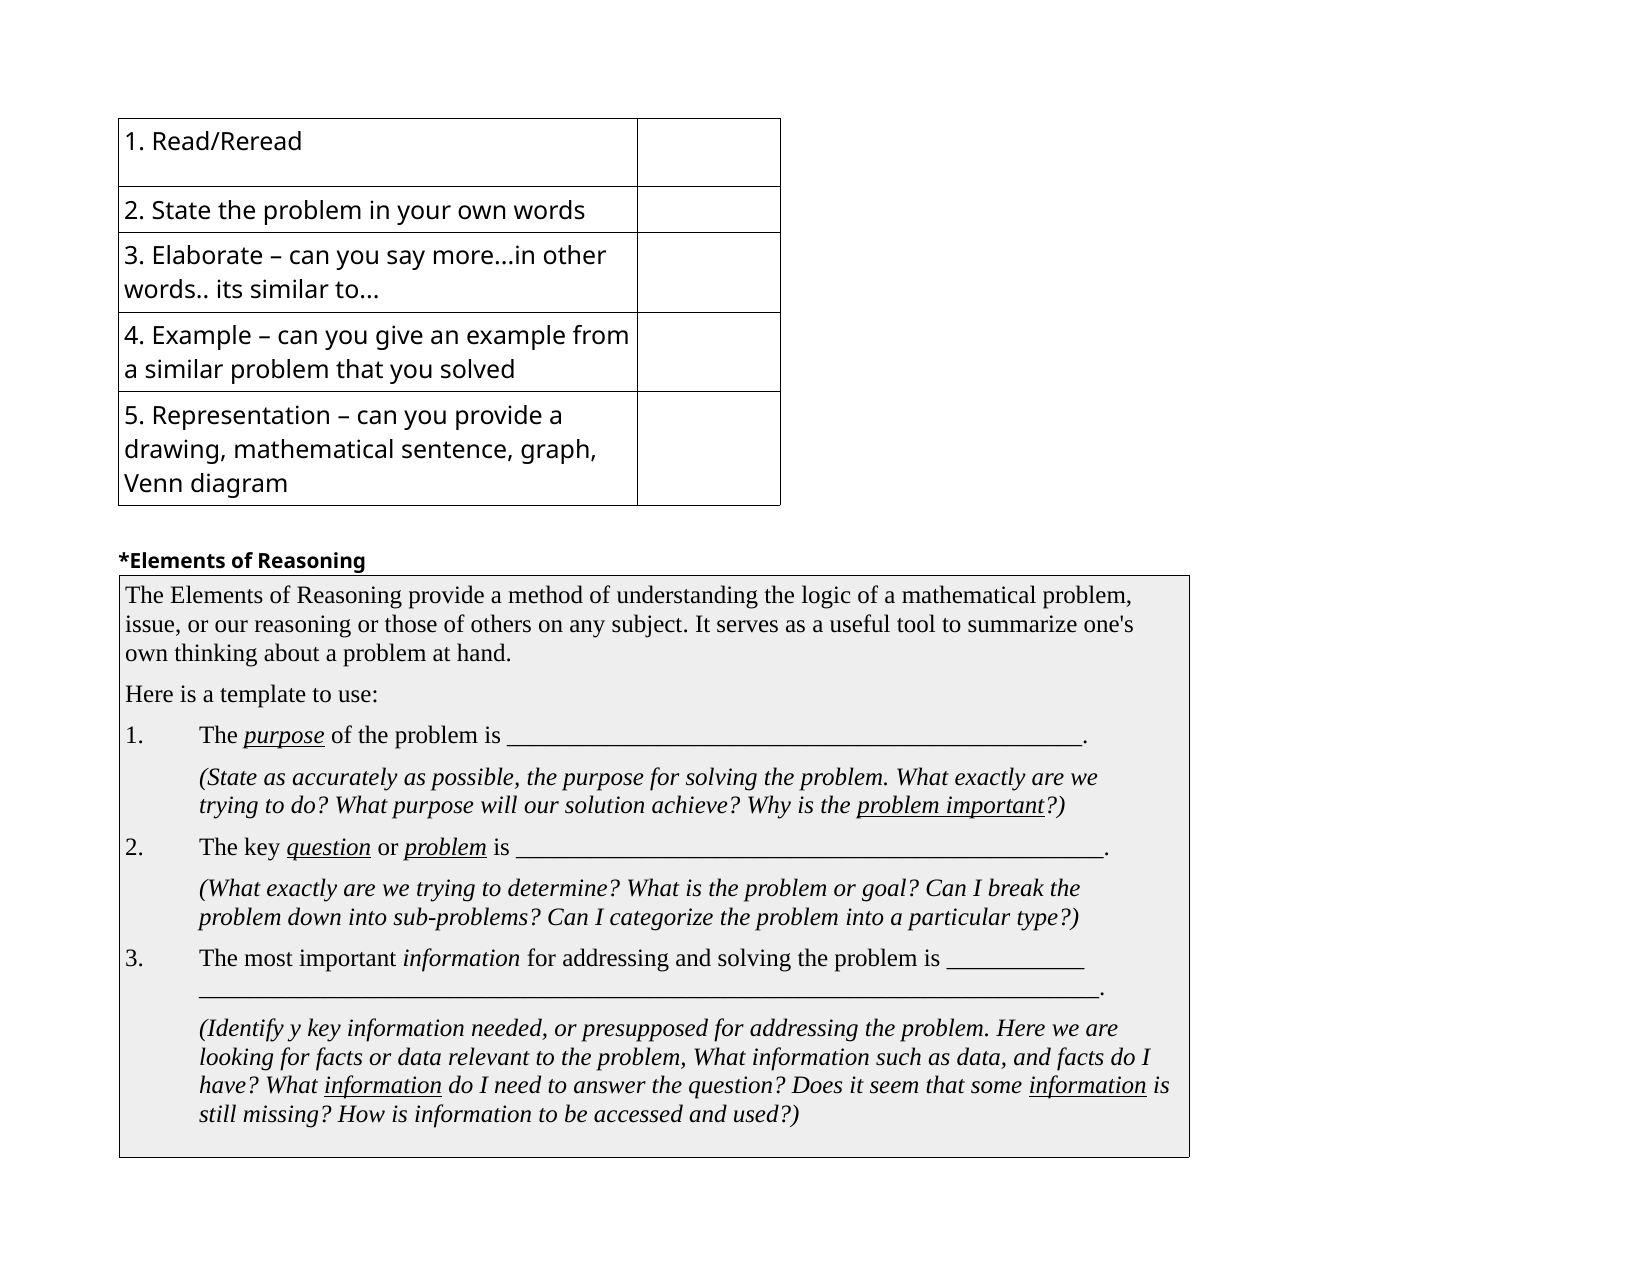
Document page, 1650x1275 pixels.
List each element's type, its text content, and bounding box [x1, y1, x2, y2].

table_cell 2. State the problem in your own words [119, 187, 637, 232]
table_header 1. Read/Reread [119, 119, 637, 186]
table_header [638, 119, 780, 186]
table_cell [638, 313, 780, 391]
table_cell 3. Elaborate – can you say more...in other words.. its similar to... [119, 233, 637, 312]
text *Elements of Reasoning [118, 546, 1532, 575]
table_cell [638, 233, 780, 312]
table_cell 4. Example – can you give an example from a similar problem that you solved [119, 313, 637, 391]
table_header The Elements of Reasoning provide a method of understanding the logic of a mathematical problem, issue, or our reasoning or those of others on any subject. It serves as a useful tool to summarize one's own thinking about a problem at hand. Here is a template to use: 1. The purpose of the problem is ______________________________________________. (State as accurately as possible, the purpose for solving the problem. What exactly are we trying to do? What purpose will our solution achieve? Why is the problem important?) 2. The key question or problem is _______________________________________________. (What exactly are we trying to determine? What is the problem or goal? Can I break the problem down into sub-problems? Can I categorize the problem into a particular type?) 3. The most important information for addressing and solving the problem is ___________ ________________________________________________________________________. (Identify y key information needed, or presupposed for addressing the problem. Here we are looking for facts or data relevant to the problem, What information such as data, and facts do I have? What information do I need to answer the question? Does it seem that some information is still missing? How is information to be accessed and used?) [120, 576, 1189, 1157]
table_cell [638, 187, 780, 232]
table_cell 5. Representation – can you provide a drawing, mathematical sentence, graph, Venn diagram [119, 392, 637, 505]
table_cell [638, 392, 780, 505]
